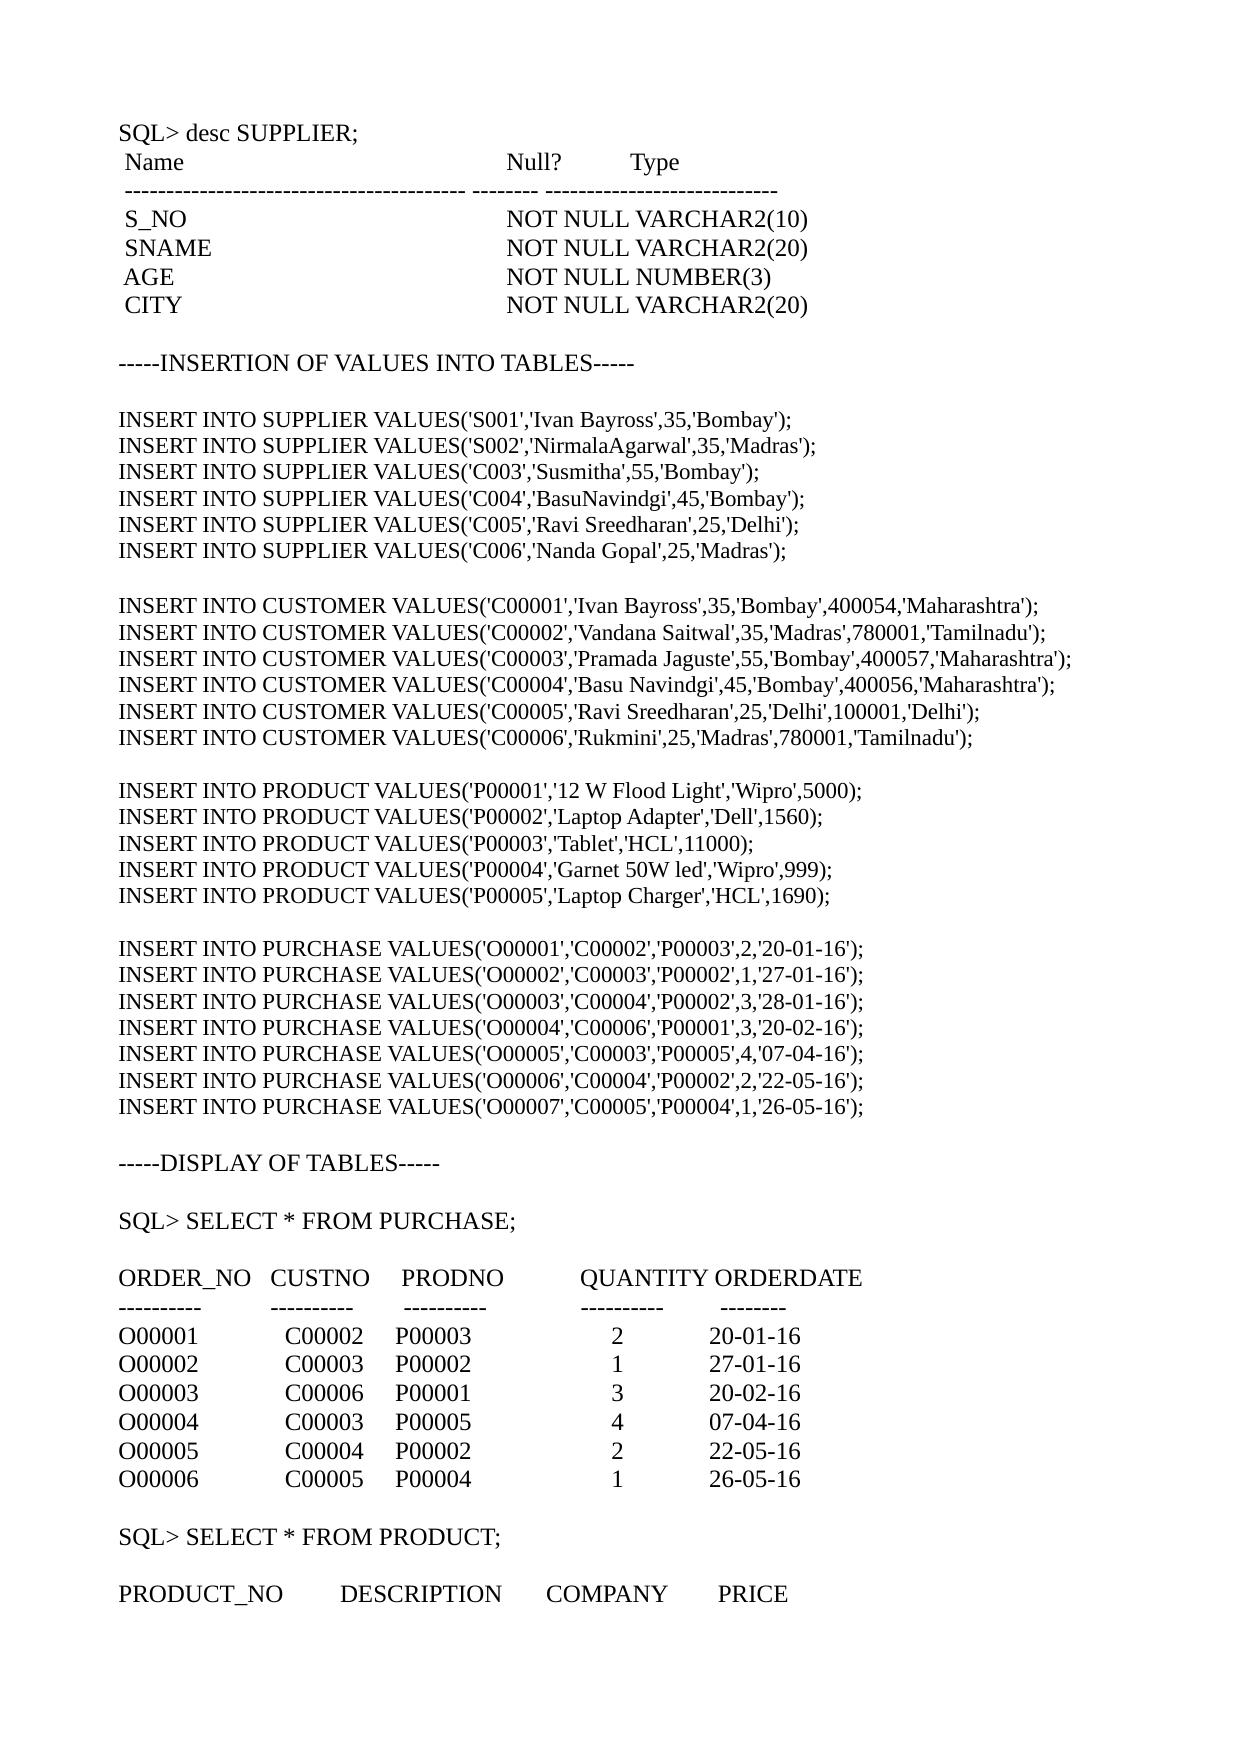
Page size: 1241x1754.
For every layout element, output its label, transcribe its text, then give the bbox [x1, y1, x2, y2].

text PRODUCT_NO DESCRIPTION COMPANY PRICE [118, 1579, 1122, 1608]
text INSERT INTO PURCHASE VALUES('O00005','C00003','P00005',4,'07-04-16'); [118, 1041, 1122, 1067]
text O00002 C00003 P00002 1 27-01-16 [118, 1349, 1122, 1378]
text O00005 C00004 P00002 2 22-05-16 [118, 1436, 1122, 1464]
text INSERT INTO CUSTOMER VALUES('C00001','Ivan Bayross',35,'Bombay',400054,'Maharashtra'); [118, 592, 1122, 619]
text Name Null? Type [118, 147, 1122, 176]
text -----DISPLAY OF TABLES----- [118, 1148, 1122, 1177]
text INSERT INTO PRODUCT VALUES('P00002','Laptop Adapter','Dell',1560); [118, 803, 1122, 830]
text ORDER_NO CUSTNO PRODNO QUANTITY ORDERDATE [118, 1263, 1122, 1292]
text INSERT INTO SUPPLIER VALUES('S002','NirmalaAgarwal',35,'Madras'); [118, 432, 1122, 458]
text INSERT INTO CUSTOMER VALUES('C00005','Ravi Sreedharan',25,'Delhi',100001,'Delhi'); [118, 698, 1122, 724]
text INSERT INTO CUSTOMER VALUES('C00002','Vandana Saitwal',35,'Madras',780001,'Tamilnadu'); [118, 619, 1122, 645]
text S_NO NOT NULL VARCHAR2(10) [118, 204, 1122, 233]
text INSERT INTO CUSTOMER VALUES('C00006','Rukmini',25,'Madras',780001,'Tamilnadu'); [118, 724, 1122, 751]
text INSERT INTO SUPPLIER VALUES('C004','BasuNavindgi',45,'Bombay'); [118, 485, 1122, 511]
text ---------- ---------- ---------- ---------- -------- [118, 1292, 1122, 1321]
text O00004 C00003 P00005 4 07-04-16 [118, 1407, 1122, 1436]
text INSERT INTO PURCHASE VALUES('O00002','C00003','P00002',1,'27-01-16'); [118, 961, 1122, 988]
text INSERT INTO PURCHASE VALUES('O00003','C00004','P00002',3,'28-01-16'); [118, 988, 1122, 1014]
text O00003 C00006 P00001 3 20-02-16 [118, 1378, 1122, 1407]
text INSERT INTO PURCHASE VALUES('O00006','C00004','P00002',2,'22-05-16'); [118, 1067, 1122, 1093]
text SQL> SELECT * FROM PRODUCT; [118, 1522, 1122, 1551]
text SQL> SELECT * FROM PURCHASE; [118, 1206, 1122, 1234]
text INSERT INTO PRODUCT VALUES('P00004','Garnet 50W led','Wipro',999); [118, 856, 1122, 882]
text O00001 C00002 P00003 2 20-01-16 [118, 1321, 1122, 1349]
text INSERT INTO CUSTOMER VALUES('C00003','Pramada Jaguste',55,'Bombay',400057,'Maharashtra'); [118, 645, 1122, 672]
text SQL> desc SUPPLIER; [118, 118, 1122, 147]
text INSERT INTO SUPPLIER VALUES('C003','Susmitha',55,'Bombay'); [118, 458, 1122, 485]
text INSERT INTO SUPPLIER VALUES('C006','Nanda Gopal',25,'Madras'); [118, 537, 1122, 564]
text INSERT INTO SUPPLIER VALUES('S001','Ivan Bayross',35,'Bombay'); [118, 406, 1122, 432]
text -----INSERTION OF VALUES INTO TABLES----- [118, 348, 1122, 377]
text ----------------------------------------- -------- ---------------------------- [118, 176, 1122, 204]
text AGE NOT NULL NUMBER(3) [118, 262, 1122, 291]
text INSERT INTO PURCHASE VALUES('O00007','C00005','P00004',1,'26-05-16'); [118, 1093, 1122, 1119]
text INSERT INTO PRODUCT VALUES('P00005','Laptop Charger','HCL',1690); [118, 882, 1122, 909]
text INSERT INTO SUPPLIER VALUES('C005','Ravi Sreedharan',25,'Delhi'); [118, 511, 1122, 537]
text INSERT INTO PRODUCT VALUES('P00003','Tablet','HCL',11000); [118, 830, 1122, 856]
text INSERT INTO PURCHASE VALUES('O00001','C00002','P00003',2,'20-01-16'); [118, 935, 1122, 961]
text SNAME NOT NULL VARCHAR2(20) [118, 233, 1122, 262]
text O00006 C00005 P00004 1 26-05-16 [118, 1464, 1122, 1493]
text INSERT INTO PRODUCT VALUES('P00001','12 W Flood Light','Wipro',5000); [118, 777, 1122, 803]
text INSERT INTO PURCHASE VALUES('O00004','C00006','P00001',3,'20-02-16'); [118, 1014, 1122, 1041]
text CITY NOT NULL VARCHAR2(20) [118, 291, 1122, 319]
text INSERT INTO CUSTOMER VALUES('C00004','Basu Navindgi',45,'Bombay',400056,'Maharashtra'); [118, 672, 1122, 698]
